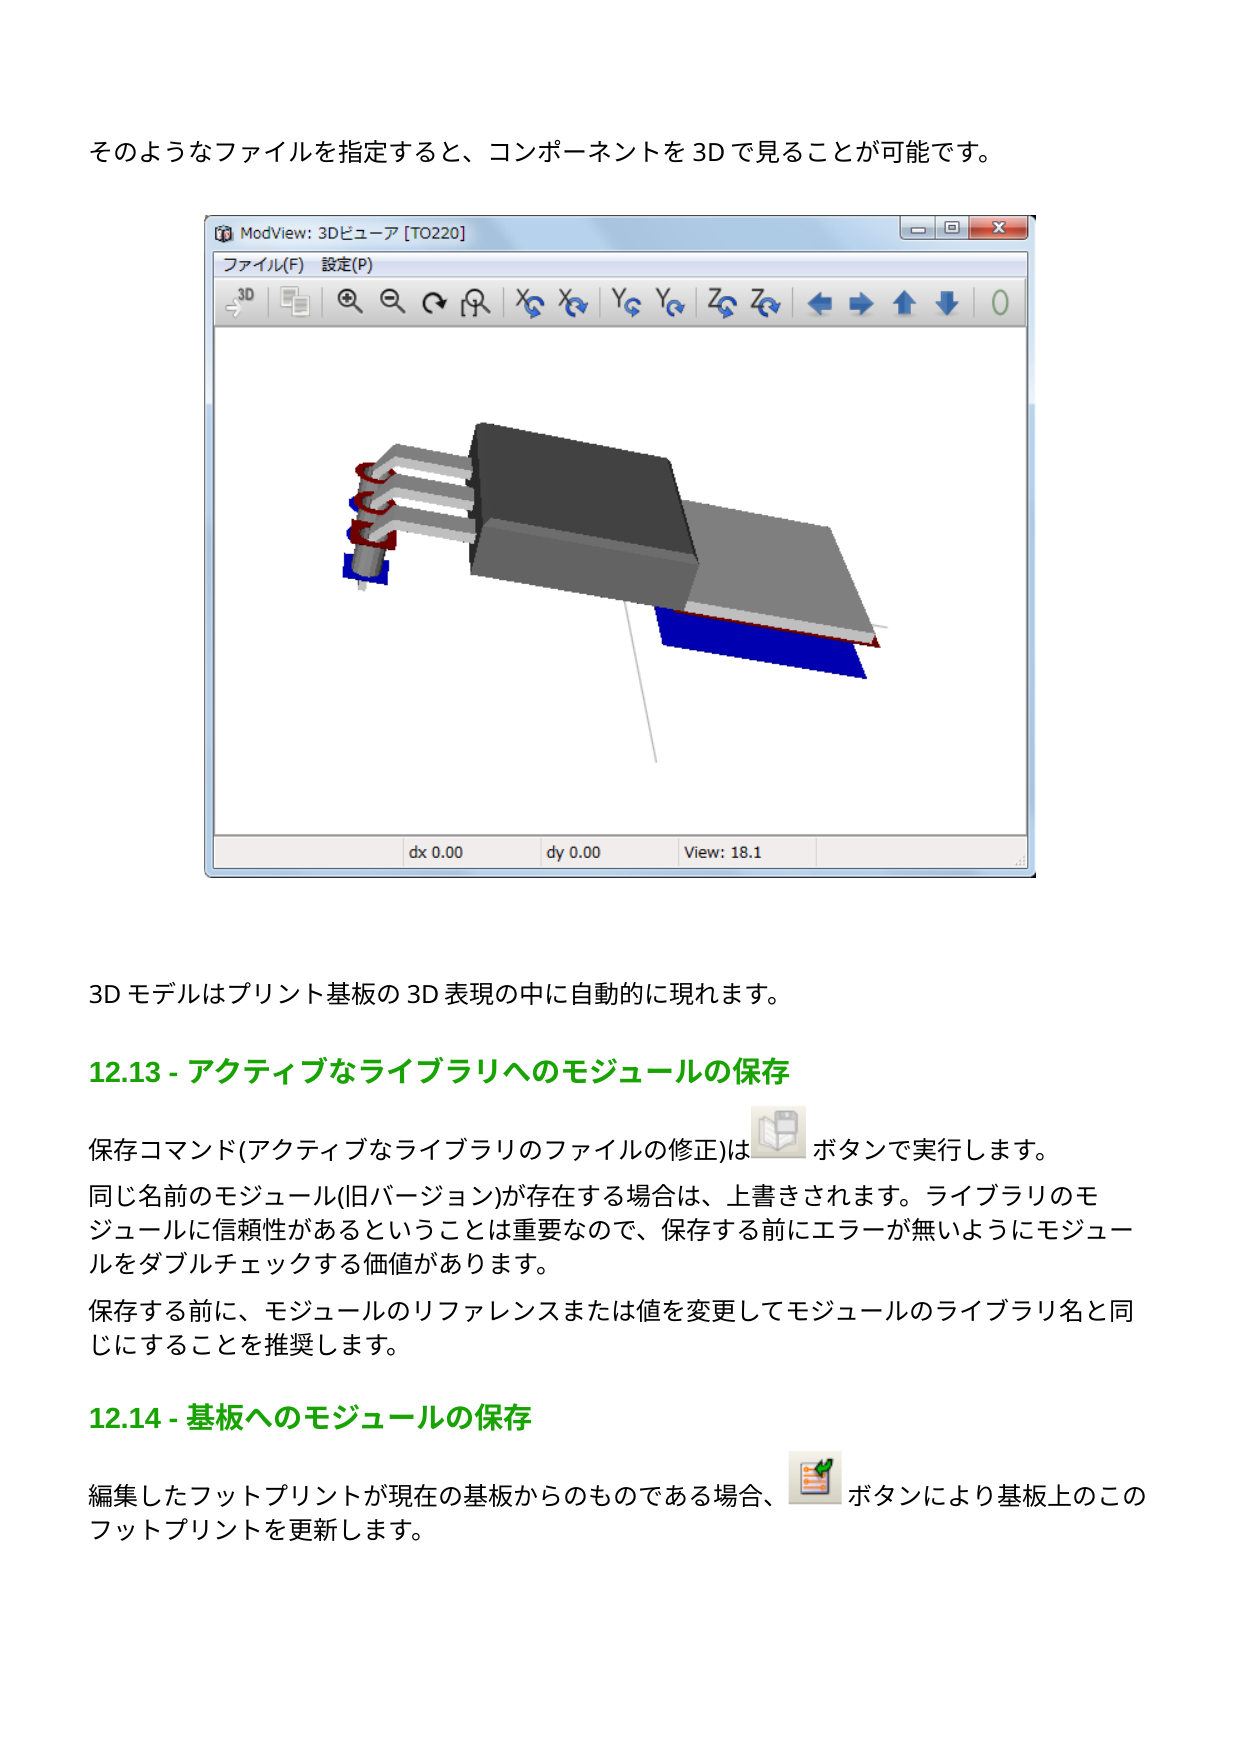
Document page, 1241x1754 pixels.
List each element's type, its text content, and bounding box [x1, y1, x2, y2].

text 保存コマンド(アクティブなライブラリのファイルの修正)は ボタンで実行します。 [88, 1103, 1152, 1167]
subtitle アクティブなライブラリへのモジュールの保存 [88, 1051, 1152, 1091]
picture [204, 215, 1036, 878]
picture [788, 1449, 842, 1506]
picture [751, 1103, 806, 1160]
subtitle 基板へのモジュールの保存 [88, 1397, 1152, 1437]
text そのようなファイルを指定すると、コンポーネントを3Dで見ることが可能です。 [88, 135, 1152, 169]
text 3Dモデルはプリント基板の3D表現の中に自動的に現れます。 [88, 977, 1152, 1011]
text 同じ名前のモジュール(旧バージョン)が存在する場合は、上書きされます。ライブラリのモジュールに信頼性があるということは重要なので、保存する前にエラーが無いようにモジュールをダブルチェックする価値があります。 [88, 1179, 1152, 1281]
text 保存する前に、モジュールのリファレンスまたは値を変更してモジュールのライブラリ名と同じにすることを推奨します。 [88, 1294, 1152, 1362]
text 編集したフットプリントが現在の基板からのものである場合、 ボタンにより基板上のこのフットプリントを更新します。 [88, 1449, 1152, 1547]
